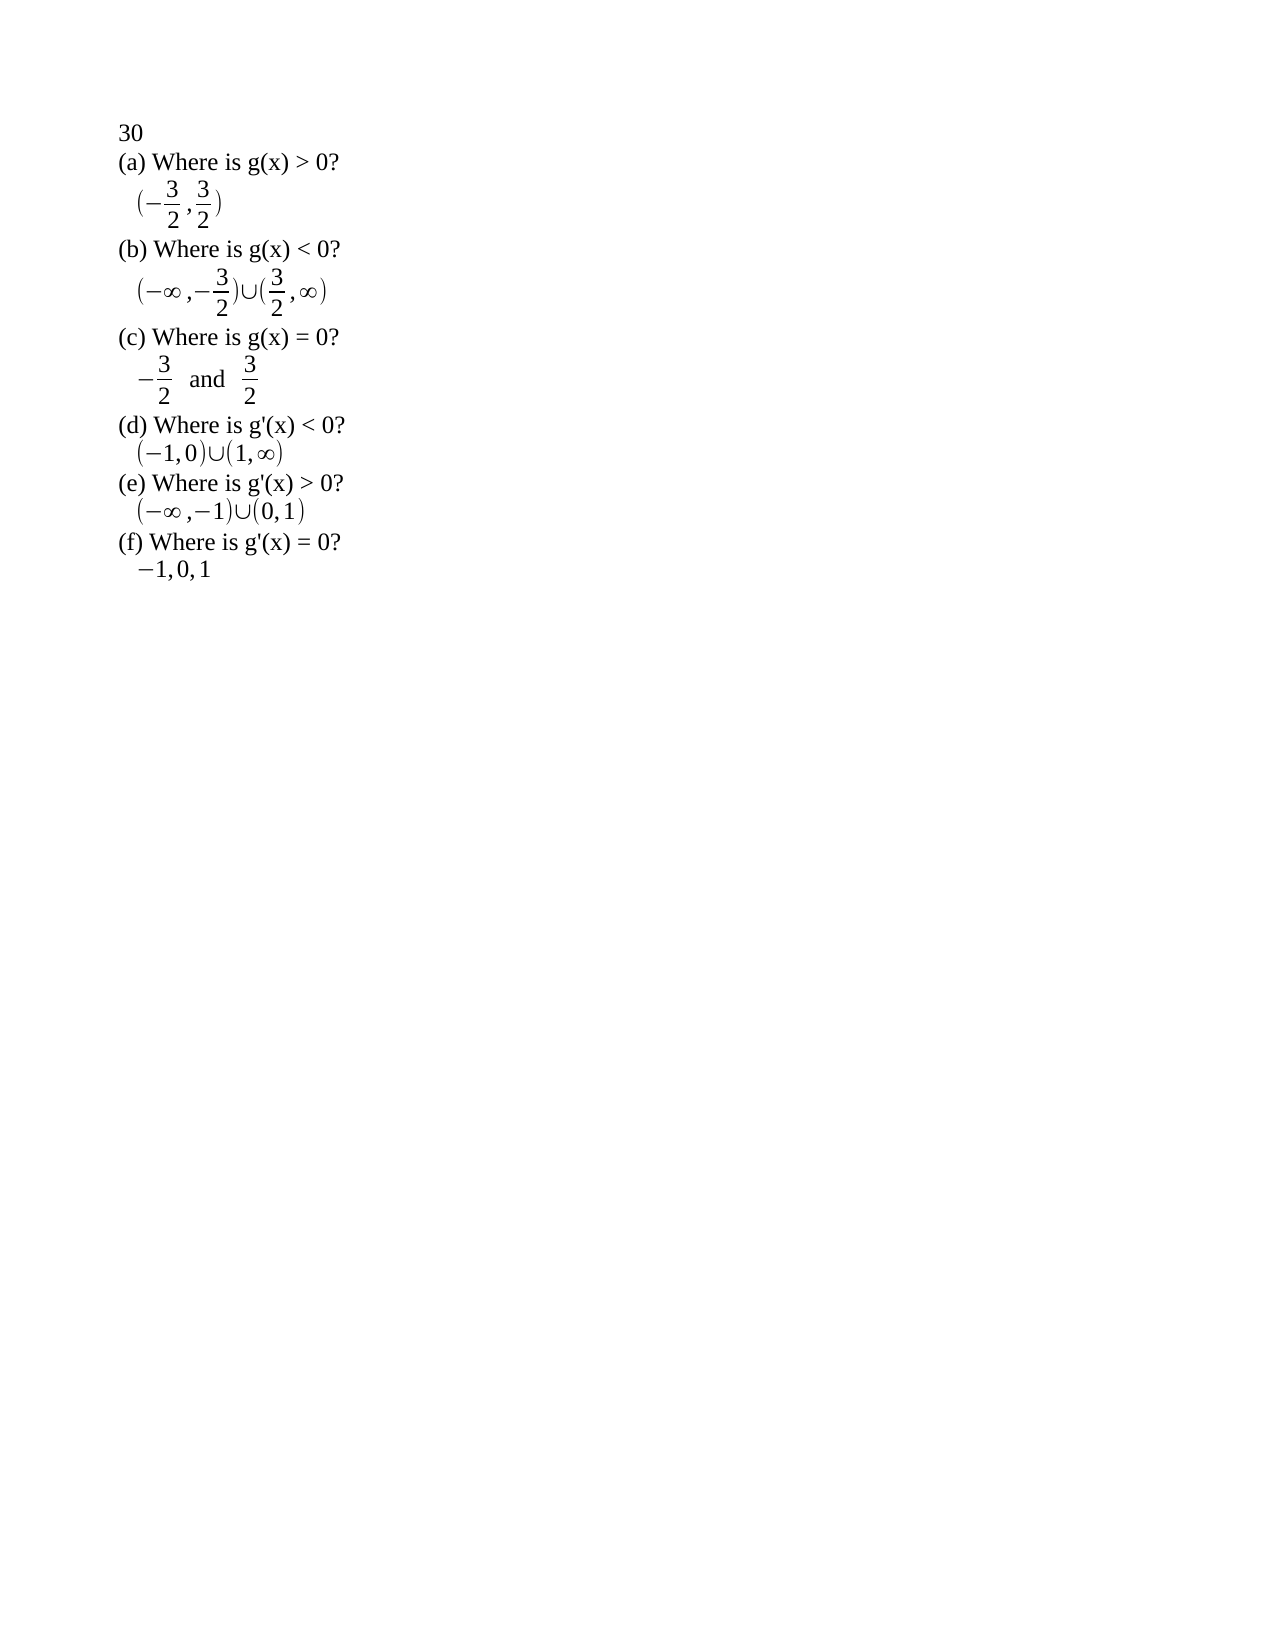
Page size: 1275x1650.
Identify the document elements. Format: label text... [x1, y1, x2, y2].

text (c) Where is g(x) = 0? [118, 322, 1157, 351]
text (d) Where is g'(x) < 0? [118, 410, 1157, 439]
text (a) Where is g(x) > 0? [118, 147, 1157, 176]
text (f) Where is g'(x) = 0? [118, 527, 1157, 555]
text (e) Where is g'(x) > 0? [118, 468, 1157, 497]
text (b) Where is g(x) < 0? [118, 234, 1157, 263]
text 30 [118, 118, 1157, 147]
